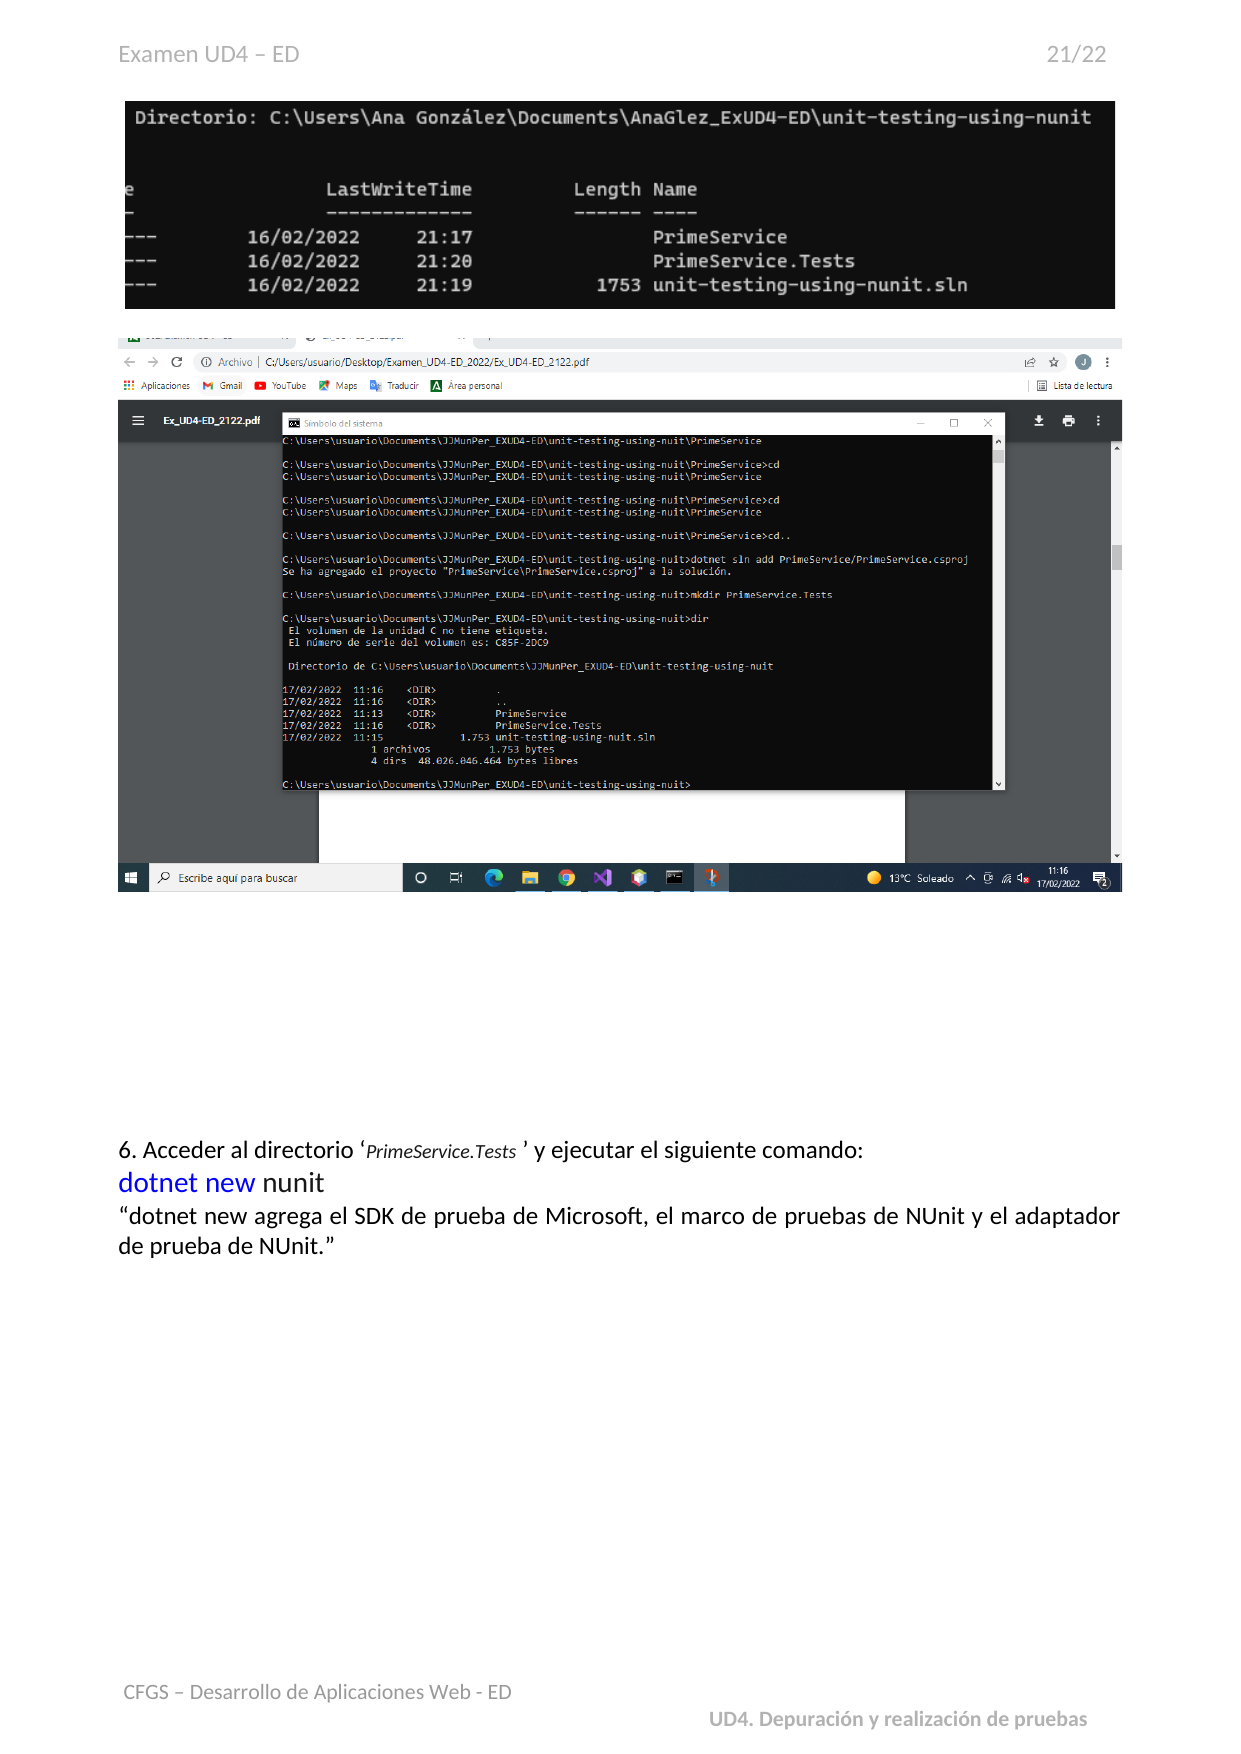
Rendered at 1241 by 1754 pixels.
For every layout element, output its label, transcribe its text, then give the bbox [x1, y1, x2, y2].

picture [125, 101, 1116, 309]
text dotnet new nunit [118, 1164, 1122, 1200]
picture [118, 338, 1123, 892]
text “dotnet new agrega el SDK de prueba de Microsoft, el marco de pruebas de NUnit y el adaptador de prueba de NUnit.” [118, 1200, 1122, 1261]
text 6. Acceder al directorio ‘PrimeService.Tests ’ y ejecutar el siguiente comando: [118, 1134, 1122, 1164]
